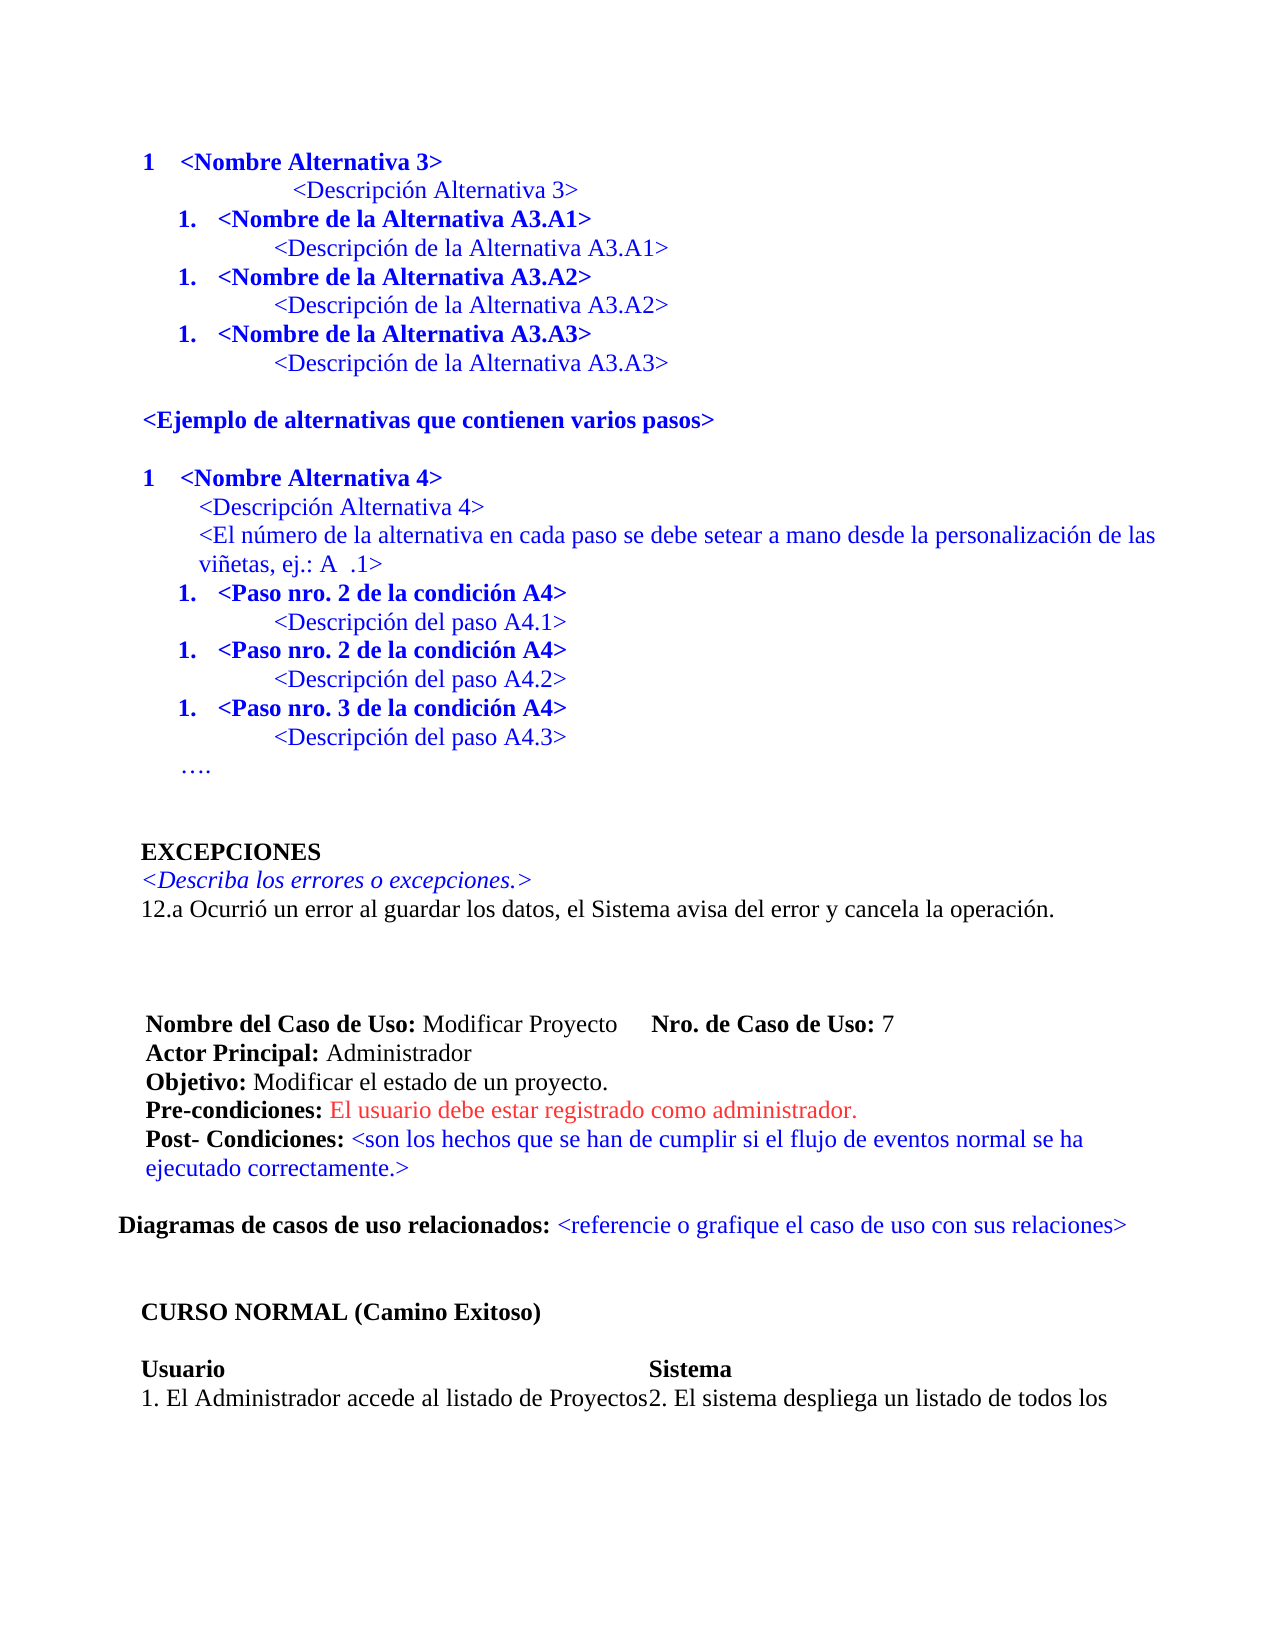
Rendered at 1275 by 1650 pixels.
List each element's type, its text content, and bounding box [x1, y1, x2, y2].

table_header CURSO NORMAL (Camino Exitoso) [141, 1297, 1157, 1354]
table_header Nro. de Caso de Uso: 7 [651, 1009, 1157, 1038]
table_cell Usuario [141, 1354, 649, 1383]
table_cell Objetivo: Modificar el estado de un proyecto. [145, 1067, 1157, 1096]
table_cell Post- Condiciones: <son los hechos que se han de cumplir si el flujo de eventos normal se ha ejecutado correctamente.> [145, 1124, 1157, 1182]
text Diagramas de casos de uso relacionados: <referencie o grafique el caso de uso con sus relaciones> [118, 1211, 1157, 1239]
table_cell Pre-condiciones: El usuario debe estar registrado como administrador. [145, 1096, 1157, 1124]
table_cell Actor Principal: Administrador [145, 1038, 1157, 1067]
table_cell <Describa las alternativas a los pasos del Camino Exitoso> No se selecciona ningún rol para el usuario. El sistema lanza una advertencia diciendo que todo usuario debe tener un rol dentro del proyecto. El usuario selecciona el botón “cancelar”. Se vuelve a la interfaz anterior y la operación se descarta. <Nombre Alternativa 1> <Descripción Alternativa 1 (incluye paso desde donde se deriva la alternativa, condición, descripción y paso donde continua la alternativa luego de concluida la misma.)> Ejemplo: En el paso (Nombre del paso) el camino exitoso, si el actor selecciona “ver detalle”, el sistema muestra el detalle del producto, el actor cancela “ver detalle” y continúa en el paso 4. <Nombre Alternativa 2> <Descripción Alternativa 2> <Ejemplo de alternativas anidadas (varias posibilidades que se desprenden de una condición)> <Nombre Alternativa 3> <Descripción Alternativa 3> <Nombre de la Alternativa A3.A1> <Descripción de la Alternativa A3.A1> <Nombre de la Alternativa A3.A2> <Descripción de la Alternativa A3.A2> <Nombre de la Alternativa A3.A3> <Descripción de la Alternativa A3.A3> <Ejemplo de alternativas que contienen varios pasos> <Nombre Alternativa 4> <Descripción Alternativa 4> <El número de la alternativa en cada paso se debe setear a mano desde la personalización de las viñetas, ej.: A4.1> <Paso nro. 2 de la condición A4> <Descripción del paso A4.1> <Paso nro. 2 de la condición A4> <Descripción del paso A4.2> <Paso nro. 3 de la condición A4> <Descripción del paso A4.3> …. [142, 118, 1157, 808]
table_cell <Describa los errores o excepciones.> 12.a Ocurrió un error al guardar los datos, el Sistema avisa del error y cancela la operación. [141, 866, 1157, 952]
table_header Nombre del Caso de Uso: Modificar Proyecto [145, 1009, 651, 1038]
table_cell 1. El Administrador accede al listado de Proyectos desde el menú principal del módulo de administración del sistema. [141, 1383, 649, 1412]
table_cell 2. El sistema despliega un listado de todos los proyectos registrados con las opciones de “Modificar Estado” disponibles para cada uno de ellos y la de “Crear Proyecto”. [649, 1383, 1157, 1412]
table_cell Sistema [649, 1354, 1157, 1383]
table_header EXCEPCIONES [141, 837, 1157, 866]
